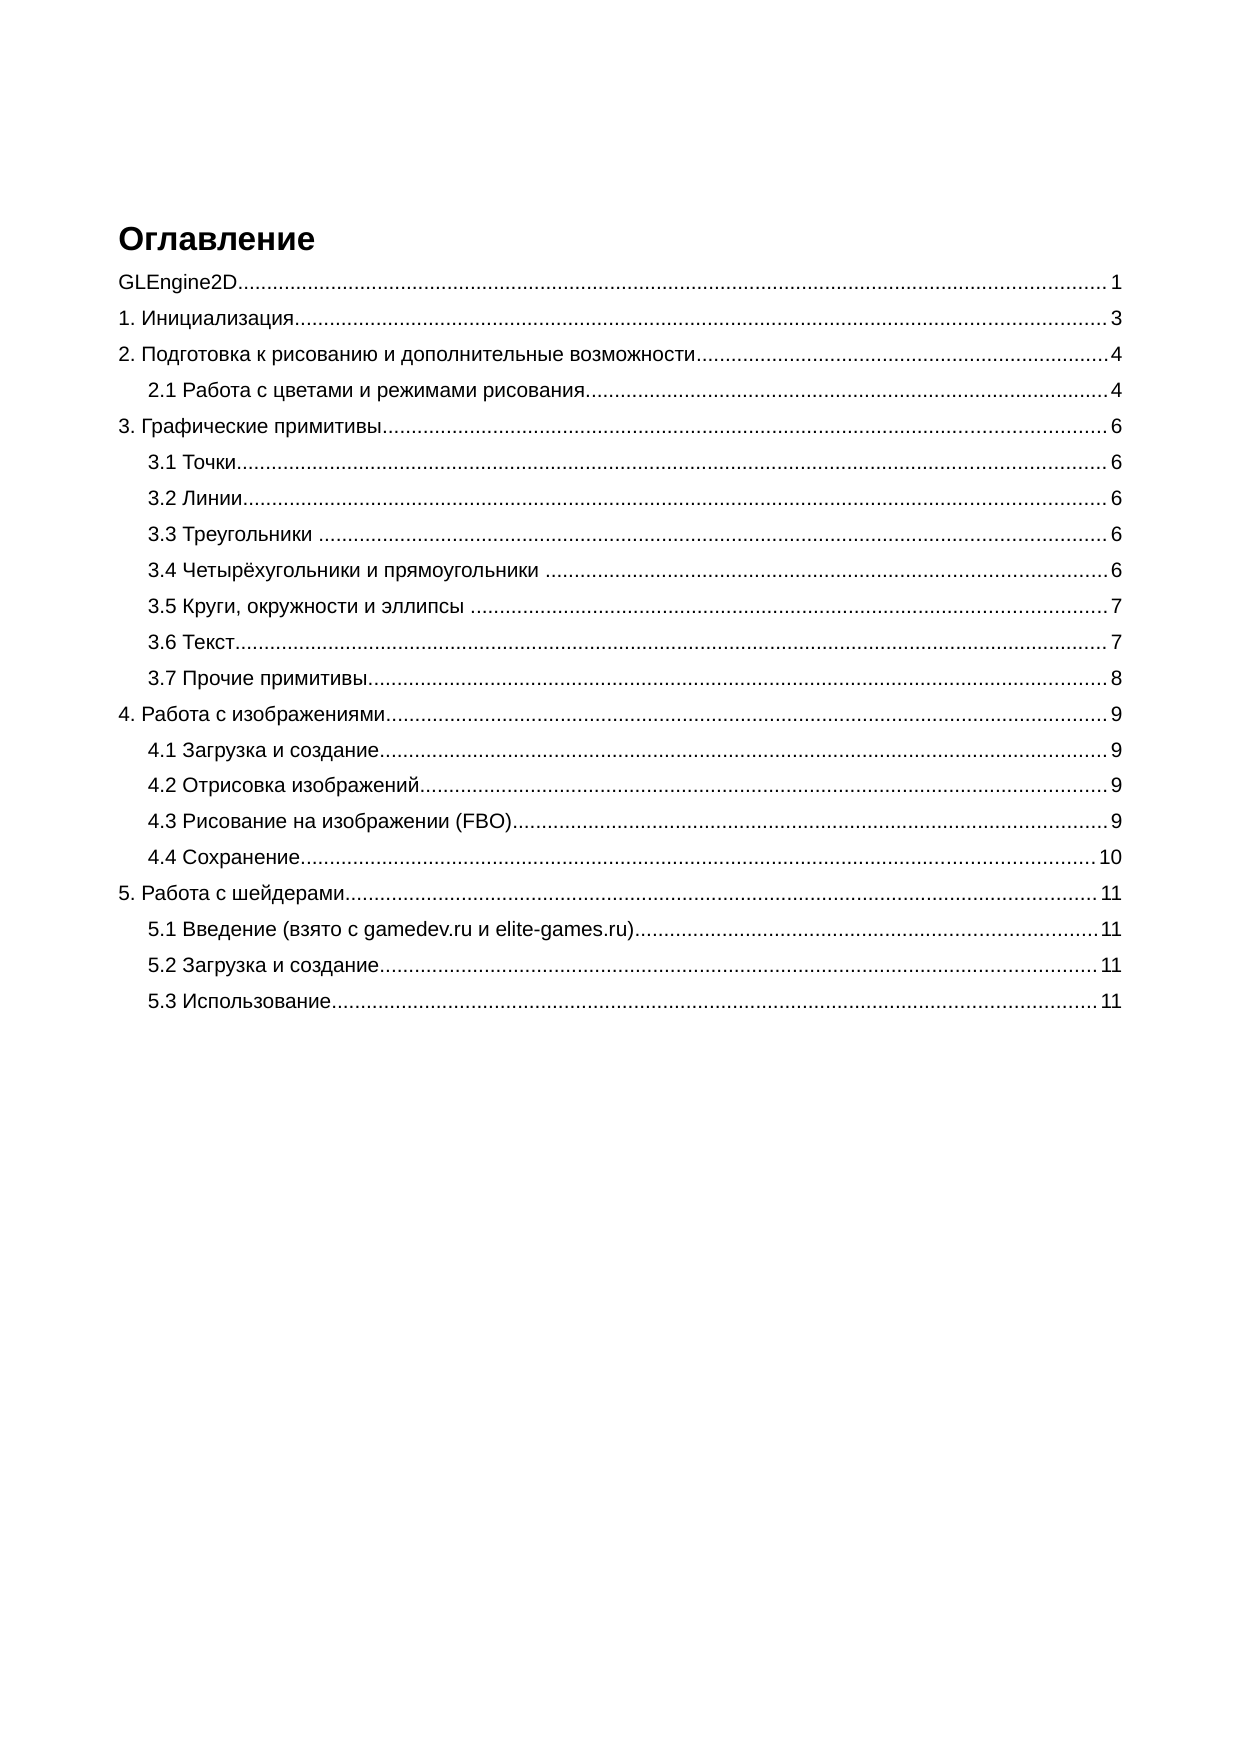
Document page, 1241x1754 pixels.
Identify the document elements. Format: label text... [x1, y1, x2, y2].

text 4.2 Отрисовка изображений 9 [148, 773, 1122, 797]
text 3.7 Прочие примитивы 8 [148, 666, 1122, 689]
subtitle Оглавление [118, 219, 1122, 258]
text 5.2 Загрузка и создание 11 [148, 953, 1122, 977]
text 3.1 Точки 6 [148, 450, 1122, 474]
text GLEngine2D 1 [118, 270, 1122, 294]
text 3.6 Текст 7 [148, 629, 1122, 653]
text 5. Работа с шейдерами 11 [118, 881, 1122, 905]
text 1. Инициализация 3 [118, 306, 1122, 330]
text 5.3 Использование 11 [148, 989, 1122, 1013]
text 2.1 Работа с цветами и режимами рисования 4 [148, 378, 1122, 402]
text 4.3 Рисование на изображении (FBO) 9 [148, 809, 1122, 833]
text 3.2 Линии 6 [148, 486, 1122, 510]
text 4. Работа с изображениями 9 [118, 701, 1122, 725]
text 2. Подготовка к рисованию и дополнительные возможности 4 [118, 342, 1122, 366]
text 3. Графические примитивы 6 [118, 414, 1122, 438]
text 4.4 Сохранение 10 [148, 845, 1122, 869]
text 3.3 Треугольники 6 [148, 522, 1122, 546]
text 4.1 Загрузка и создание 9 [148, 737, 1122, 761]
text 5.1 Введение (взято с gamedev.ru и elite-games.ru) 11 [148, 917, 1122, 941]
text 3.5 Круги, окружности и эллипсы 7 [148, 594, 1122, 618]
text 3.4 Четырёхугольники и прямоугольники 6 [148, 558, 1122, 582]
